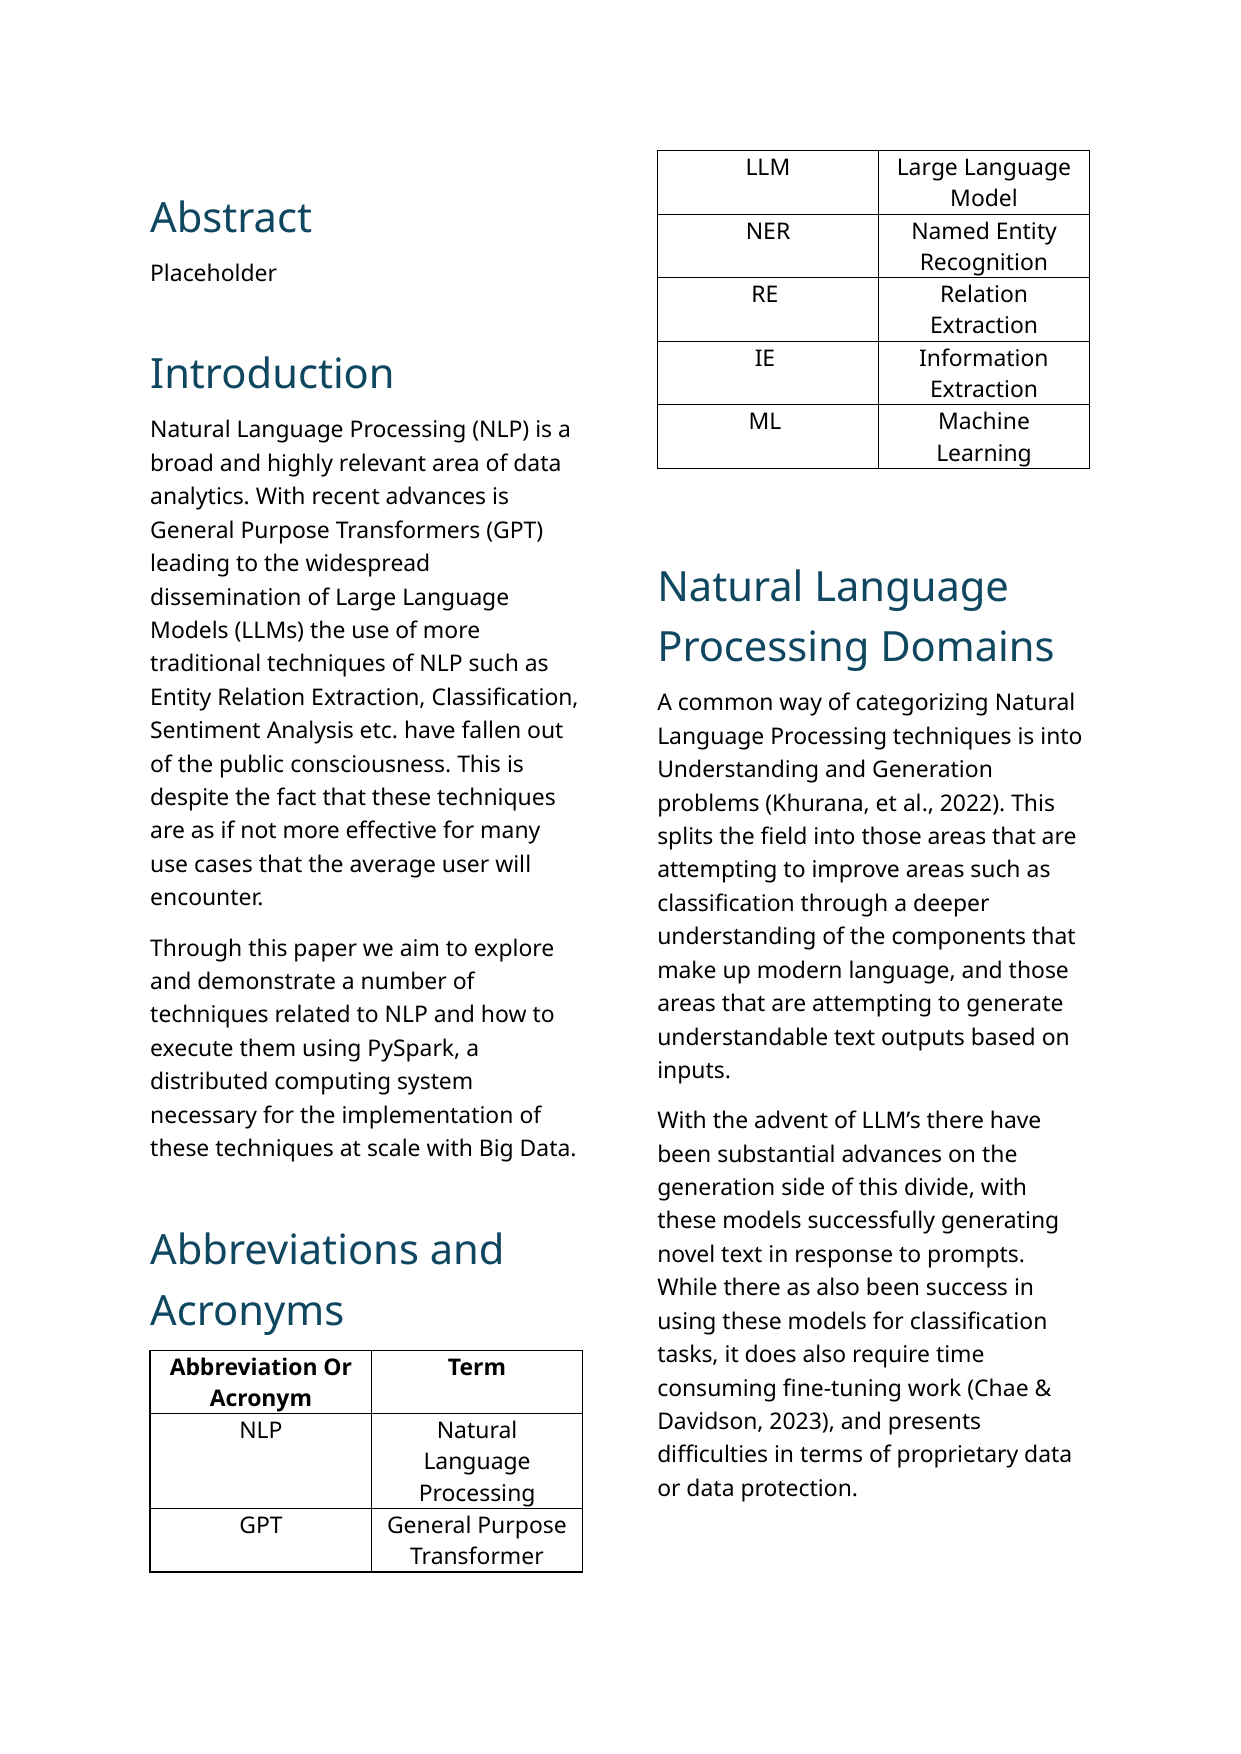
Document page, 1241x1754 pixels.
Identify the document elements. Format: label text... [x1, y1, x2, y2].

table_cell General Purpose Transformer [372, 1509, 582, 1571]
table_cell Natural Language Processing [372, 1414, 582, 1508]
table_cell Named Entity Recognition [879, 215, 1089, 277]
table_cell Machine Learning [879, 405, 1089, 468]
table_cell NLP [151, 1414, 371, 1508]
table_cell Large Language Model [879, 151, 1089, 213]
table_cell IE [658, 342, 878, 404]
table_cell RE [658, 278, 878, 341]
text Natural Language Processing (NLP) is a broad and highly relevant area of data analytics. With recent advances is General Purpose Transformers (GPT) leading to the widespread dissemination of Large Language Models (LLMs) the use of more traditional techniques of NLP such as Entity Relation Extraction, Classification, Sentiment Analysis etc. have fallen out of the public consciousness. This is despite the fact that these techniques are as if not more effective for many use cases that the average user will encounter. [150, 413, 583, 913]
table_header Abbreviation Or Acronym [151, 1351, 371, 1413]
table_cell GPT [151, 1509, 371, 1571]
text Through this paper we aim to explore and demonstrate a number of techniques related to NLP and how to execute them using PySpark, a distributed computing system necessary for the implementation of these techniques at scale with Big Data. [150, 931, 583, 1163]
table_header Term [372, 1351, 582, 1413]
text With the advent of LLM’s there have been substantial advances on the generation side of this divide, with these models successfully generating novel text in response to prompts. While there as also been success in using these models for classification tasks, it does also require time consuming fine-tuning work (Chae & Davidson, 2023), and presents difficulties in terms of proprietary data or data protection. [657, 1104, 1090, 1503]
text A common way of categorizing Natural Language Processing techniques is into Understanding and Generation problems (Khurana, et al., 2022). This splits the field into those areas that are attempting to improve areas such as classification through a deeper understanding of the components that make up modern language, and those areas that are attempting to generate understandable text outputs based on inputs. [657, 686, 1090, 1085]
table_cell Information Extraction [879, 342, 1089, 404]
subtitle Abstract [150, 187, 583, 244]
table_cell NER [658, 215, 878, 277]
text Placeholder [150, 257, 583, 288]
subtitle Abbreviations and Acronyms [150, 1220, 583, 1337]
subtitle Natural Language Processing Domains [657, 556, 1090, 674]
table_cell LLM [658, 151, 878, 213]
table_cell ML [658, 405, 878, 468]
subtitle Introduction [150, 344, 583, 401]
table_cell Relation Extraction [879, 278, 1089, 341]
